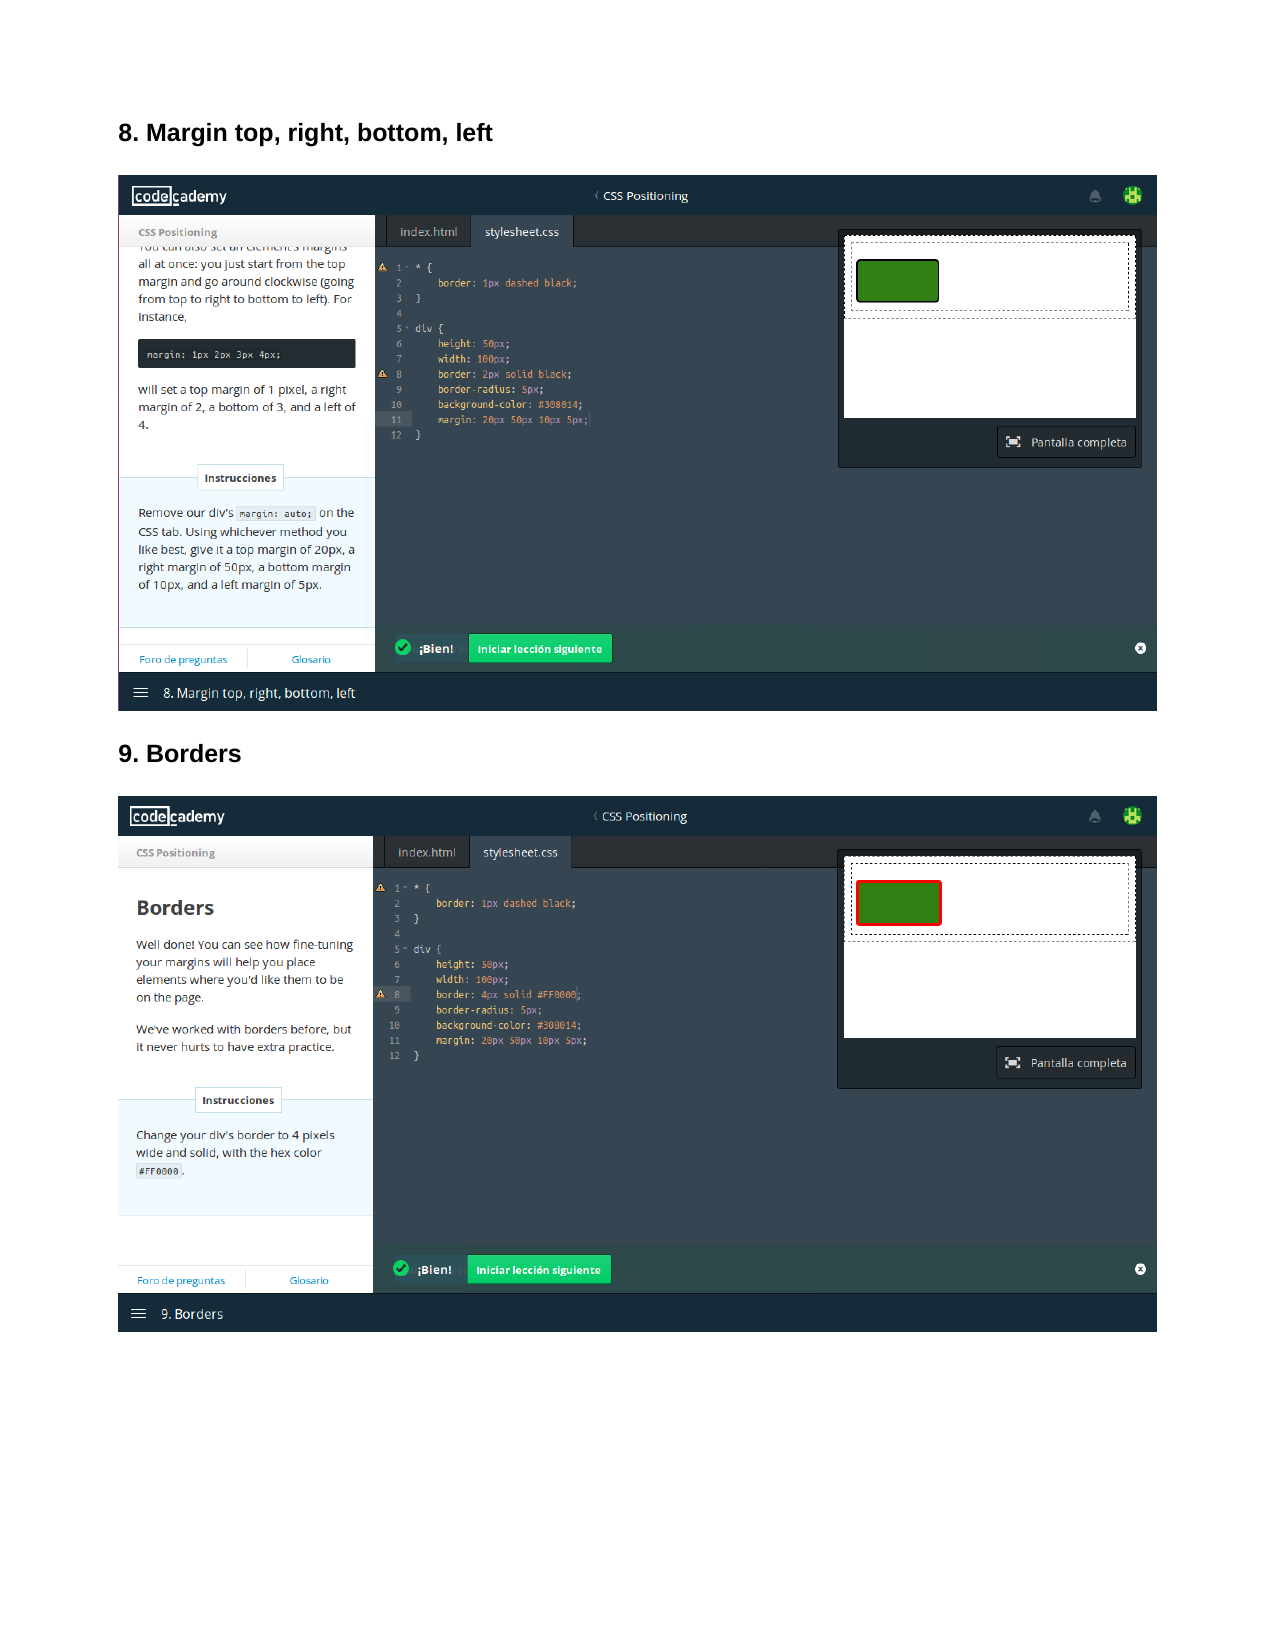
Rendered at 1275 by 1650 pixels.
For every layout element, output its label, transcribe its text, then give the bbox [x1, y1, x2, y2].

text 8. Margin top, right, bottom, left [118, 118, 1157, 147]
picture [118, 175, 1157, 711]
text 9. Borders [118, 739, 1157, 768]
picture [118, 796, 1157, 1332]
